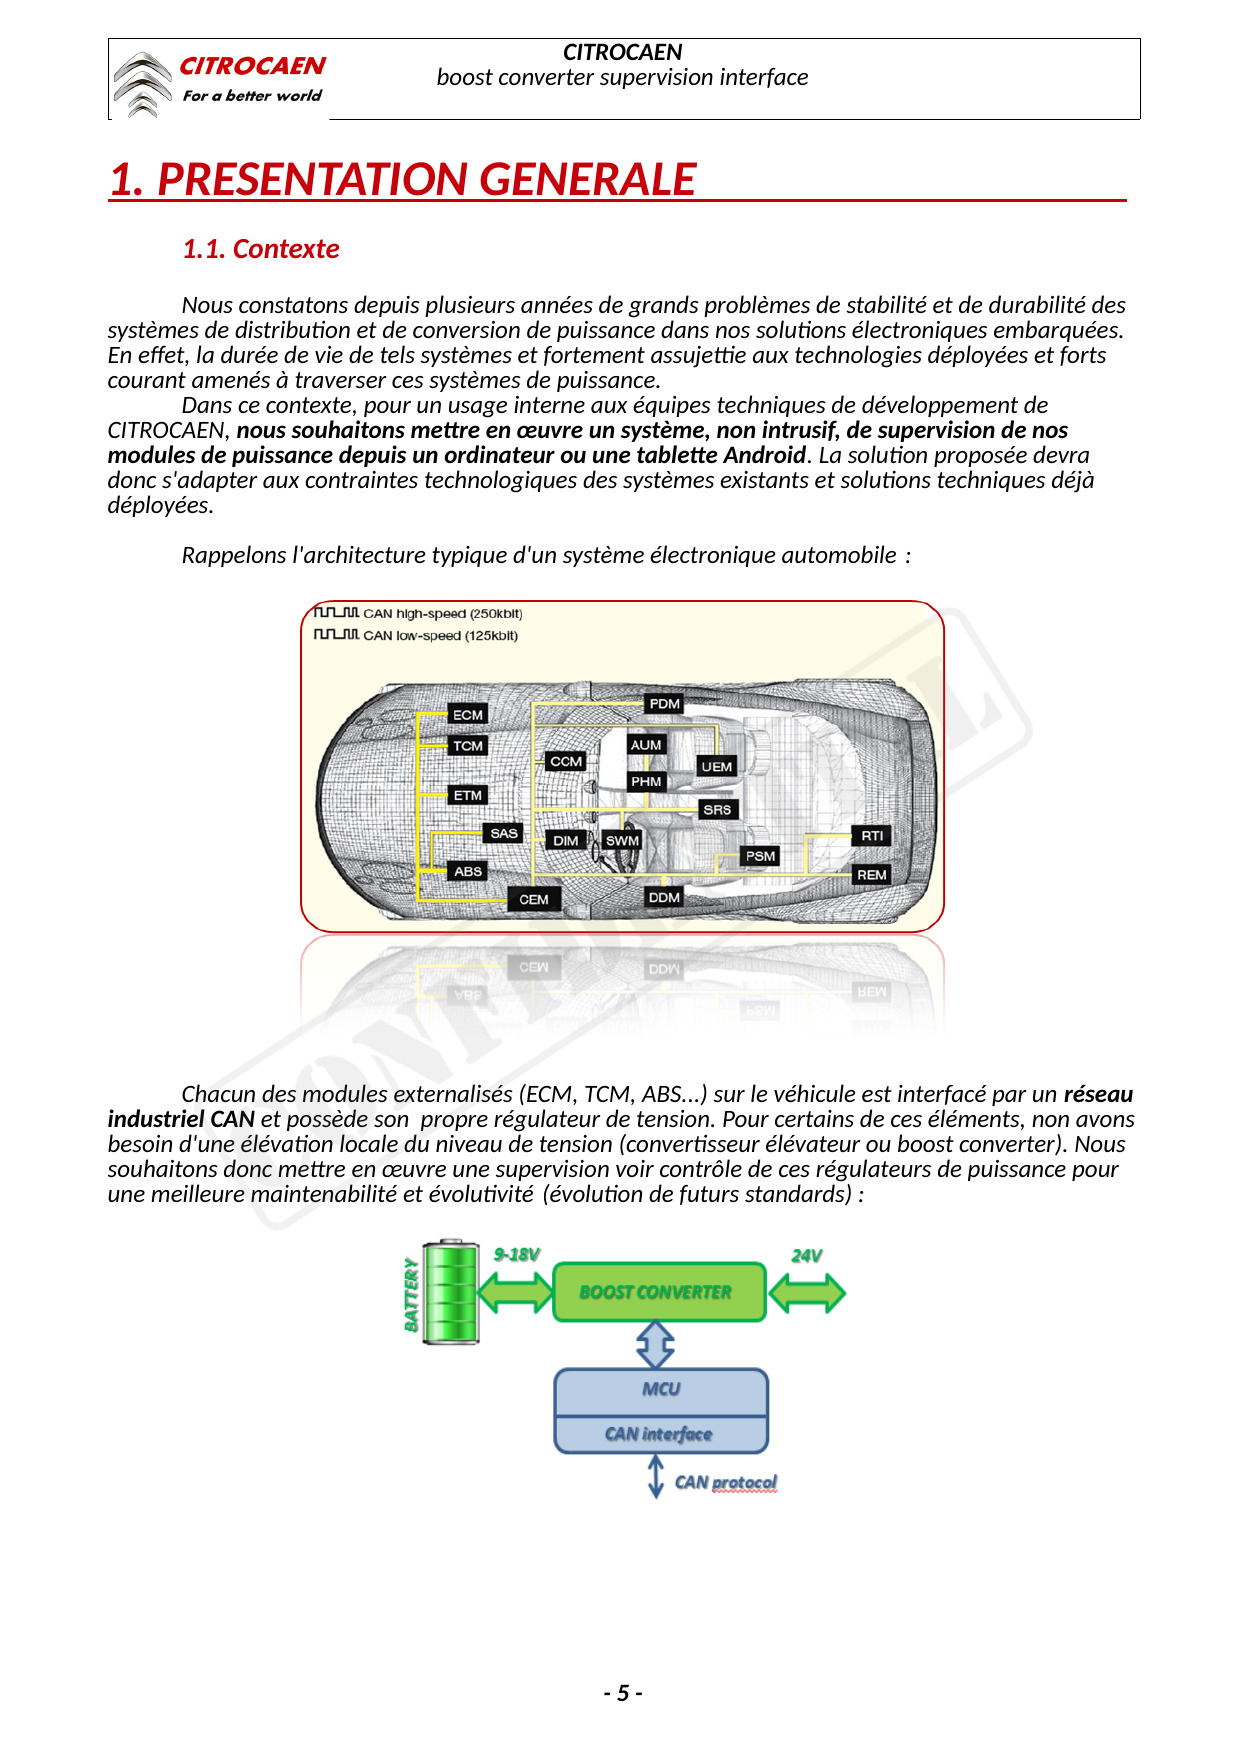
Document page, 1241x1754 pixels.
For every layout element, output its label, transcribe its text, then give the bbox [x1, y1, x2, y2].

picture [398, 1233, 850, 1503]
picture [111, 49, 330, 120]
picture [296, 595, 951, 1059]
text 1.1. Contexte [181, 237, 1140, 266]
text 1. PRESENTATION GENERALE [107, 158, 1140, 208]
text Dans ce contexte, pour un usage interne aux équipes techniques de développement de CITROCAEN, nous souhaitons mettre en œuvre un système, non intrusif, de supervision de nos modules de puissance depuis un ordinateur ou une tablette Android. La solution proposée devra donc s'adapter aux contraintes technologiques des systèmes existants et solutions techniques déjà déployées. [107, 395, 1140, 475]
text Nous constatons depuis plusieurs années de grands problèmes de stabilité et de durabilité des systèmes de distribution et de conversion de puissance dans nos solutions électroniques embarquées. En effet, la durée de vie de tels systèmes et fortement assujettie aux technologies déployées et forts courant amenés à traverser ces systèmes de puissance. [107, 295, 1140, 395]
